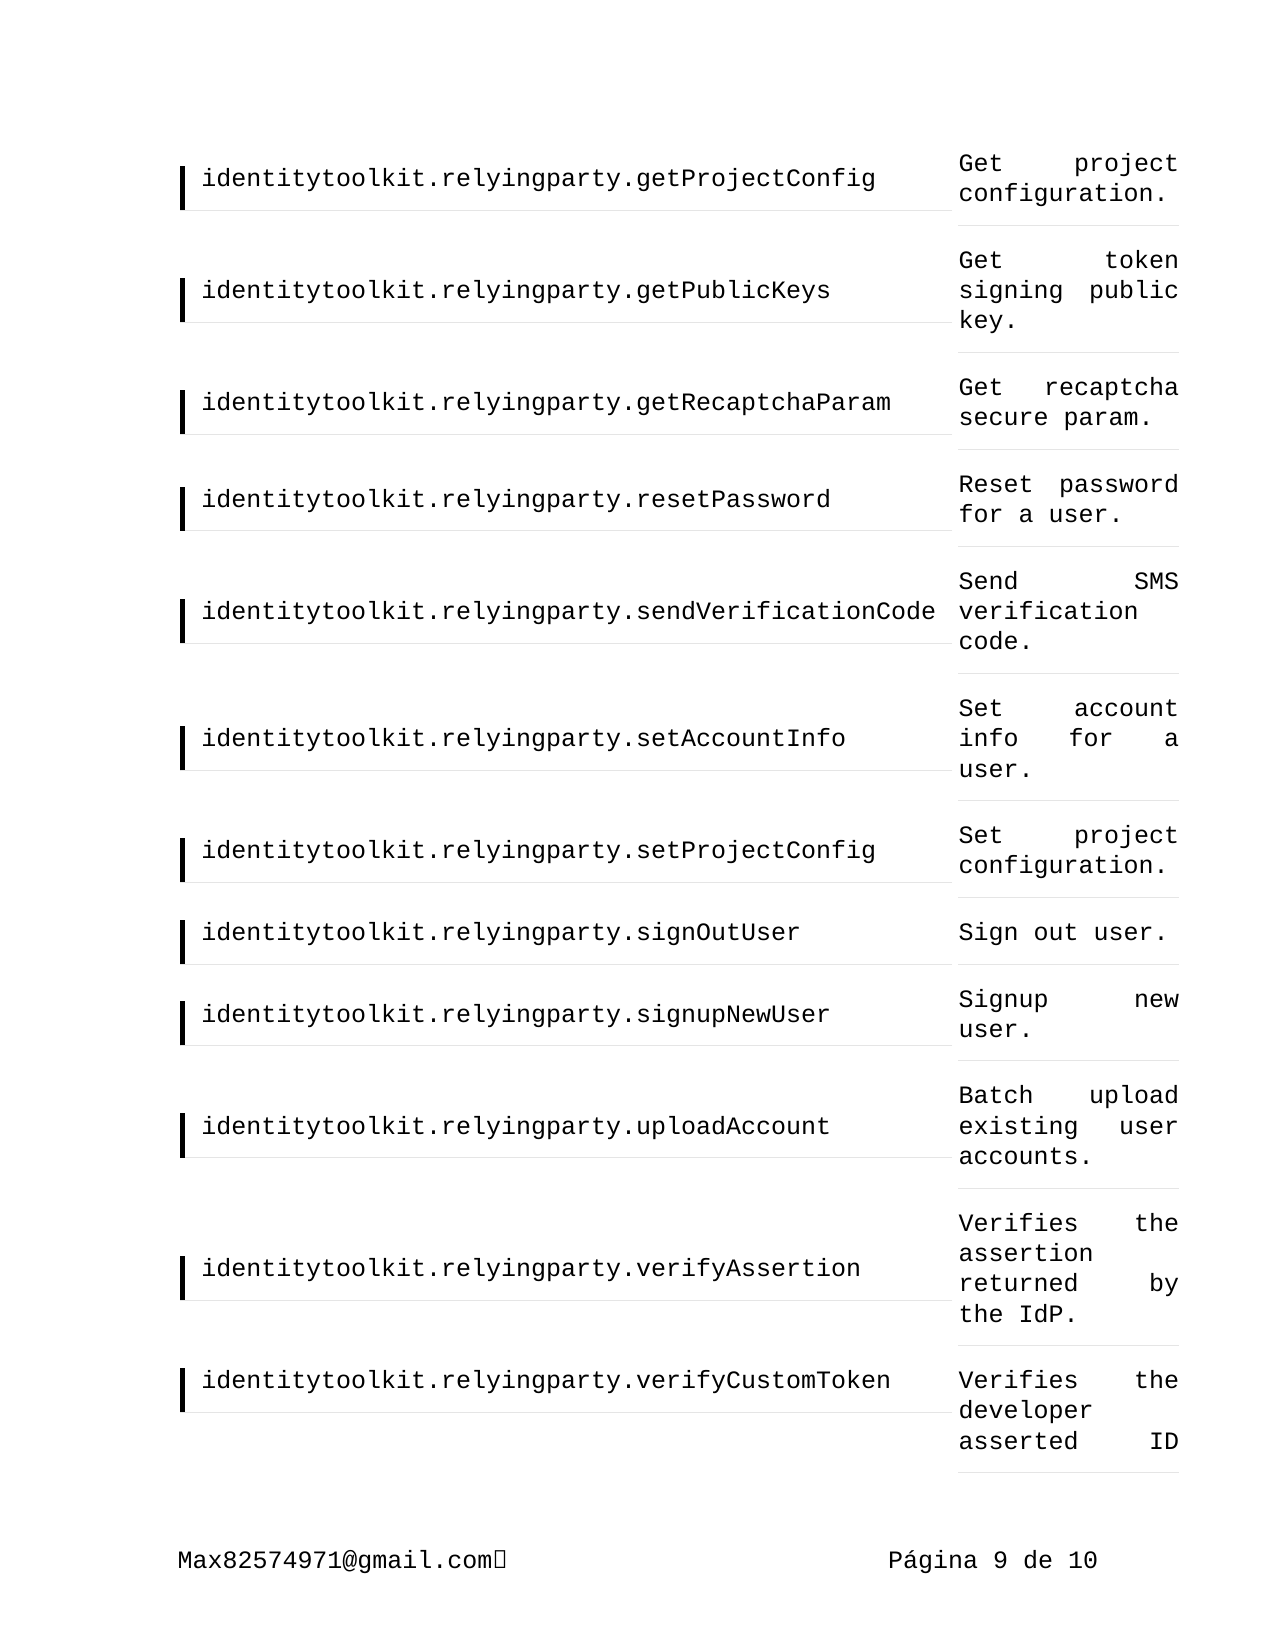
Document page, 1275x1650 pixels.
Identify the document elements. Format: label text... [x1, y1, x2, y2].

table_cell identitytoolkit.relyingparty.signOutUser [177, 917, 955, 983]
table_cell Verifies the developer asserted ID [955, 1365, 1182, 1475]
table_cell identitytoolkit.relyingparty.getRecaptchaParam [177, 372, 955, 468]
table_cell identitytoolkit.relyingparty.setProjectConfig [177, 820, 955, 917]
table_cell identitytoolkit.relyingparty.resetPassword [177, 469, 955, 565]
table_cell identitytoolkit.relyingparty.verifyAssertion [177, 1207, 955, 1365]
table_cell identitytoolkit.relyingparty.getPublicKeys [177, 245, 955, 372]
table_cell identitytoolkit.relyingparty.uploadAccount [177, 1080, 955, 1207]
table_cell Get recaptcha secure param. [955, 372, 1182, 468]
table_cell Get token signing public key. [955, 245, 1182, 372]
table_cell identitytoolkit.relyingparty.setAccountInfo [177, 693, 955, 820]
table_cell identitytoolkit.relyingparty.getProjectConfig [177, 148, 955, 244]
table_cell Send SMS verification code. [955, 565, 1182, 693]
table_cell Set account info for a user. [955, 693, 1182, 820]
table_cell Reset password for a user. [955, 469, 1182, 565]
table_cell Signup new user. [955, 983, 1182, 1080]
table_cell identitytoolkit.relyingparty.signupNewUser [177, 983, 955, 1080]
table_cell Set project configuration. [955, 820, 1182, 917]
table_cell Verifies the assertion returned by the IdP. [955, 1207, 1182, 1365]
table_cell Sign out user. [955, 917, 1182, 983]
table_cell Batch upload existing user accounts. [955, 1080, 1182, 1207]
table_cell identitytoolkit.relyingparty.sendVerificationCode [177, 565, 955, 693]
table_cell Get project configuration. [955, 148, 1182, 244]
table_cell identitytoolkit.relyingparty.verifyCustomToken [177, 1365, 955, 1475]
